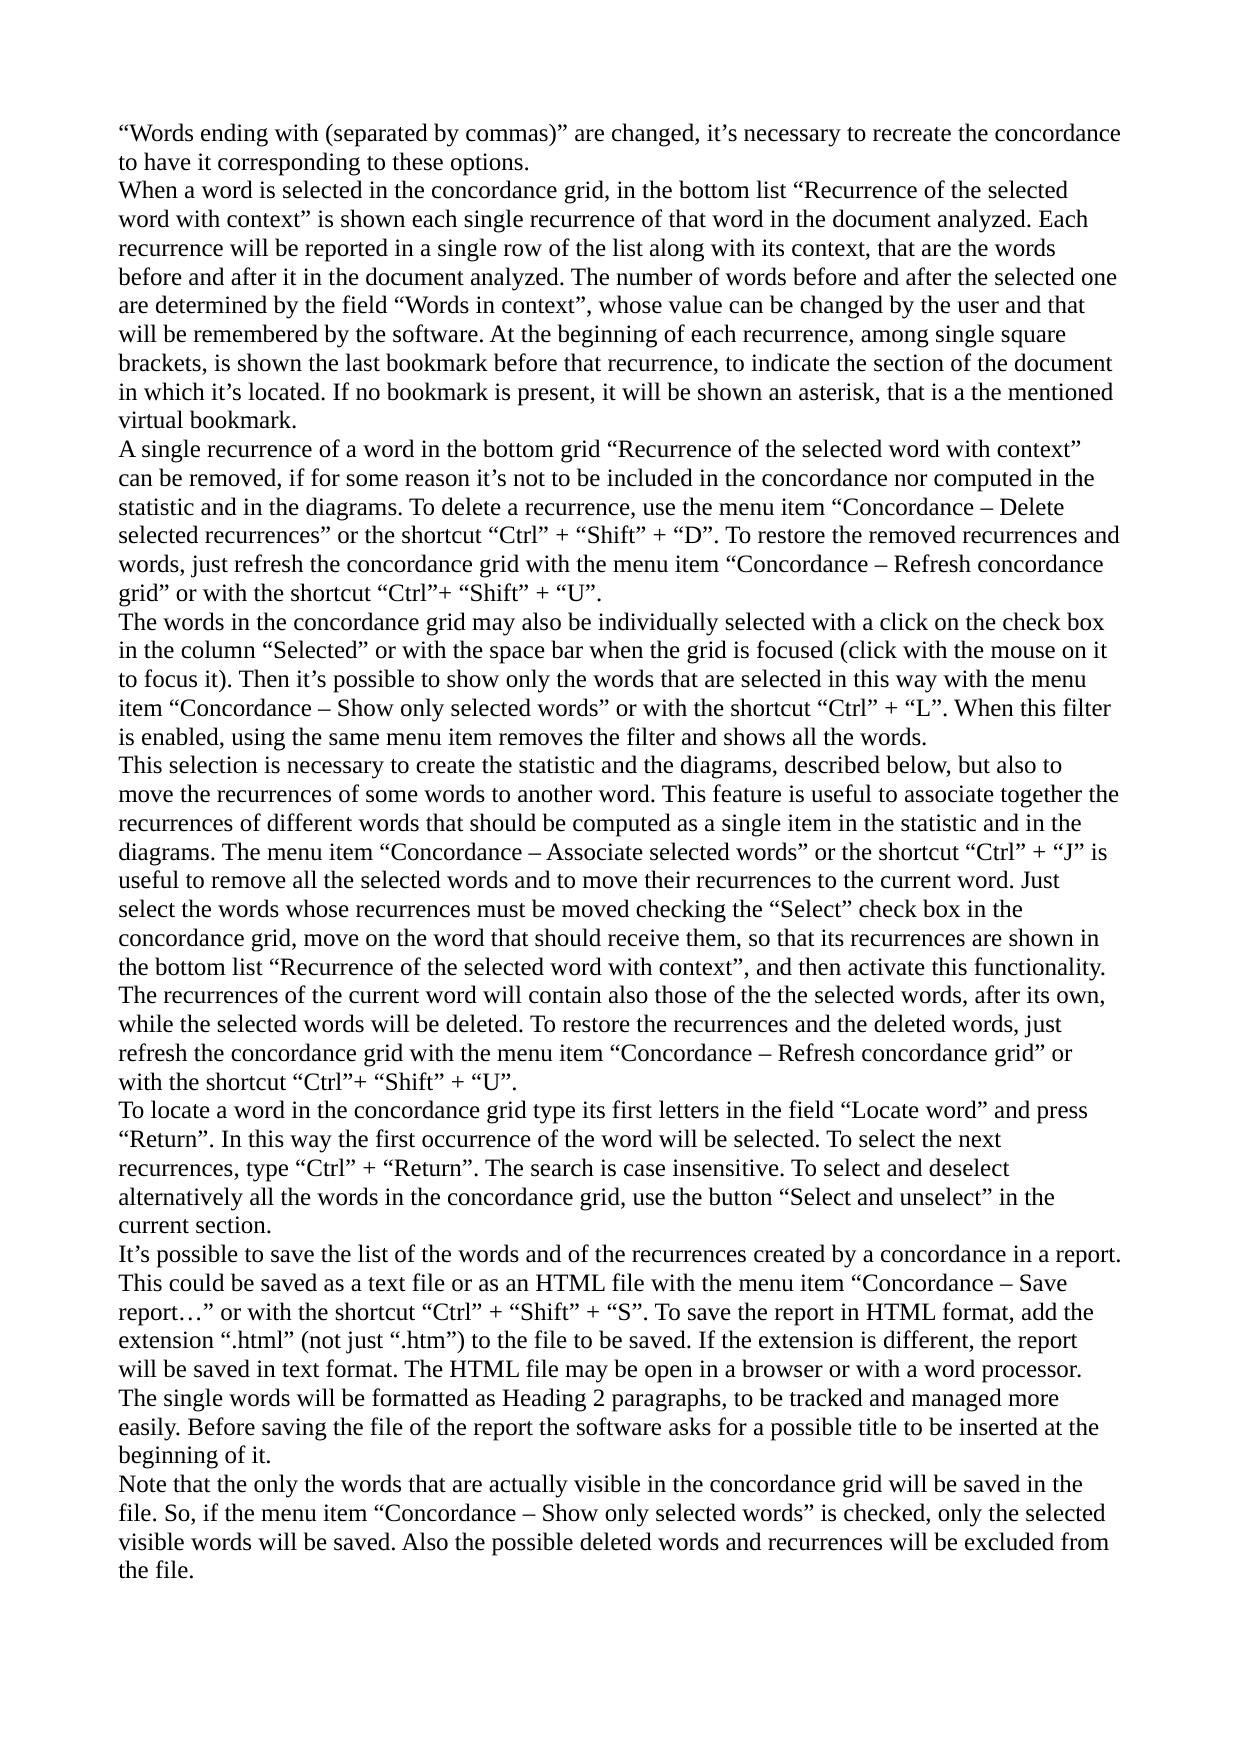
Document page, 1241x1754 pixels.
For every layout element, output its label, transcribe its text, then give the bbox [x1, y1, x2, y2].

text The words in the concordance grid may also be individually selected with a click on the check box in the column “Selected” or with the space bar when the grid is focused (click with the mouse on it to focus it). Then it’s possible to show only the words that are selected in this way with the menu item “Concordance – Show only selected words” or with the shortcut “Ctrl” + “L”. When this filter is enabled, using the same menu item removes the filter and shows all the words. [118, 607, 1122, 751]
text When a word is selected in the concordance grid, in the bottom list “Recurrence of the selected word with context” is shown each single recurrence of that word in the document analyzed. Each recurrence will be reported in a single row of the list along with its context, that are the words before and after it in the document analyzed. The number of words before and after the selected one are determined by the field “Words in context”, whose value can be changed by the user and that will be remembered by the software. At the beginning of each recurrence, among single square brackets, is shown the last bookmark before that recurrence, to indicate the section of the document in which it’s located. If no bookmark is present, it will be shown an asterisk, that is a the mentioned virtual bookmark. [118, 176, 1122, 434]
text To locate a word in the concordance grid type its first letters in the field “Locate word” and press “Return”. In this way the first occurrence of the word will be selected. To select the next recurrences, type “Ctrl” + “Return”. The search is case insensitive. To select and deselect alternatively all the words in the concordance grid, use the button “Select and unselect” in the current section. [118, 1096, 1122, 1239]
text A single recurrence of a word in the bottom grid “Recurrence of the selected word with context” can be removed, if for some reason it’s not to be included in the concordance nor computed in the statistic and in the diagrams. To delete a recurrence, use the menu item “Concordance – Delete selected recurrences” or the shortcut “Ctrl” + “Shift” + “D”. To restore the removed recurrences and words, just refresh the concordance grid with the menu item “Concordance – Refresh concordance grid” or with the shortcut “Ctrl”+ “Shift” + “U”. [118, 434, 1122, 607]
text “Words ending with (separated by commas)” are changed, it’s necessary to recreate the concordance to have it corresponding to these options. [118, 118, 1122, 176]
text This selection is necessary to create the statistic and the diagrams, described below, but also to move the recurrences of some words to another word. This feature is useful to associate together the recurrences of different words that should be computed as a single item in the statistic and in the diagrams. The menu item “Concordance – Associate selected words” or the shortcut “Ctrl” + “J” is useful to remove all the selected words and to move their recurrences to the current word. Just select the words whose recurrences must be moved checking the “Select” check box in the concordance grid, move on the word that should receive them, so that its recurrences are shown in the bottom list “Recurrence of the selected word with context”, and then activate this functionality. The recurrences of the current word will contain also those of the the selected words, after its own, while the selected words will be deleted. To restore the recurrences and the deleted words, just refresh the concordance grid with the menu item “Concordance – Refresh concordance grid” or with the shortcut “Ctrl”+ “Shift” + “U”. [118, 751, 1122, 1096]
text Note that the only the words that are actually visible in the concordance grid will be saved in the file. So, if the menu item “Concordance – Show only selected words” is checked, only the selected visible words will be saved. Also the possible deleted words and recurrences will be excluded from the file. [118, 1469, 1122, 1584]
text It’s possible to save the list of the words and of the recurrences created by a concordance in a report. This could be saved as a text file or as an HTML file with the menu item “Concordance – Save report…” or with the shortcut “Ctrl” + “Shift” + “S”. To save the report in HTML format, add the extension “.html” (not just “.htm”) to the file to be saved. If the extension is different, the report will be saved in text format. The HTML file may be open in a browser or with a word processor. The single words will be formatted as Heading 2 paragraphs, to be tracked and managed more easily. Before saving the file of the report the software asks for a possible title to be inserted at the beginning of it. [118, 1239, 1122, 1469]
